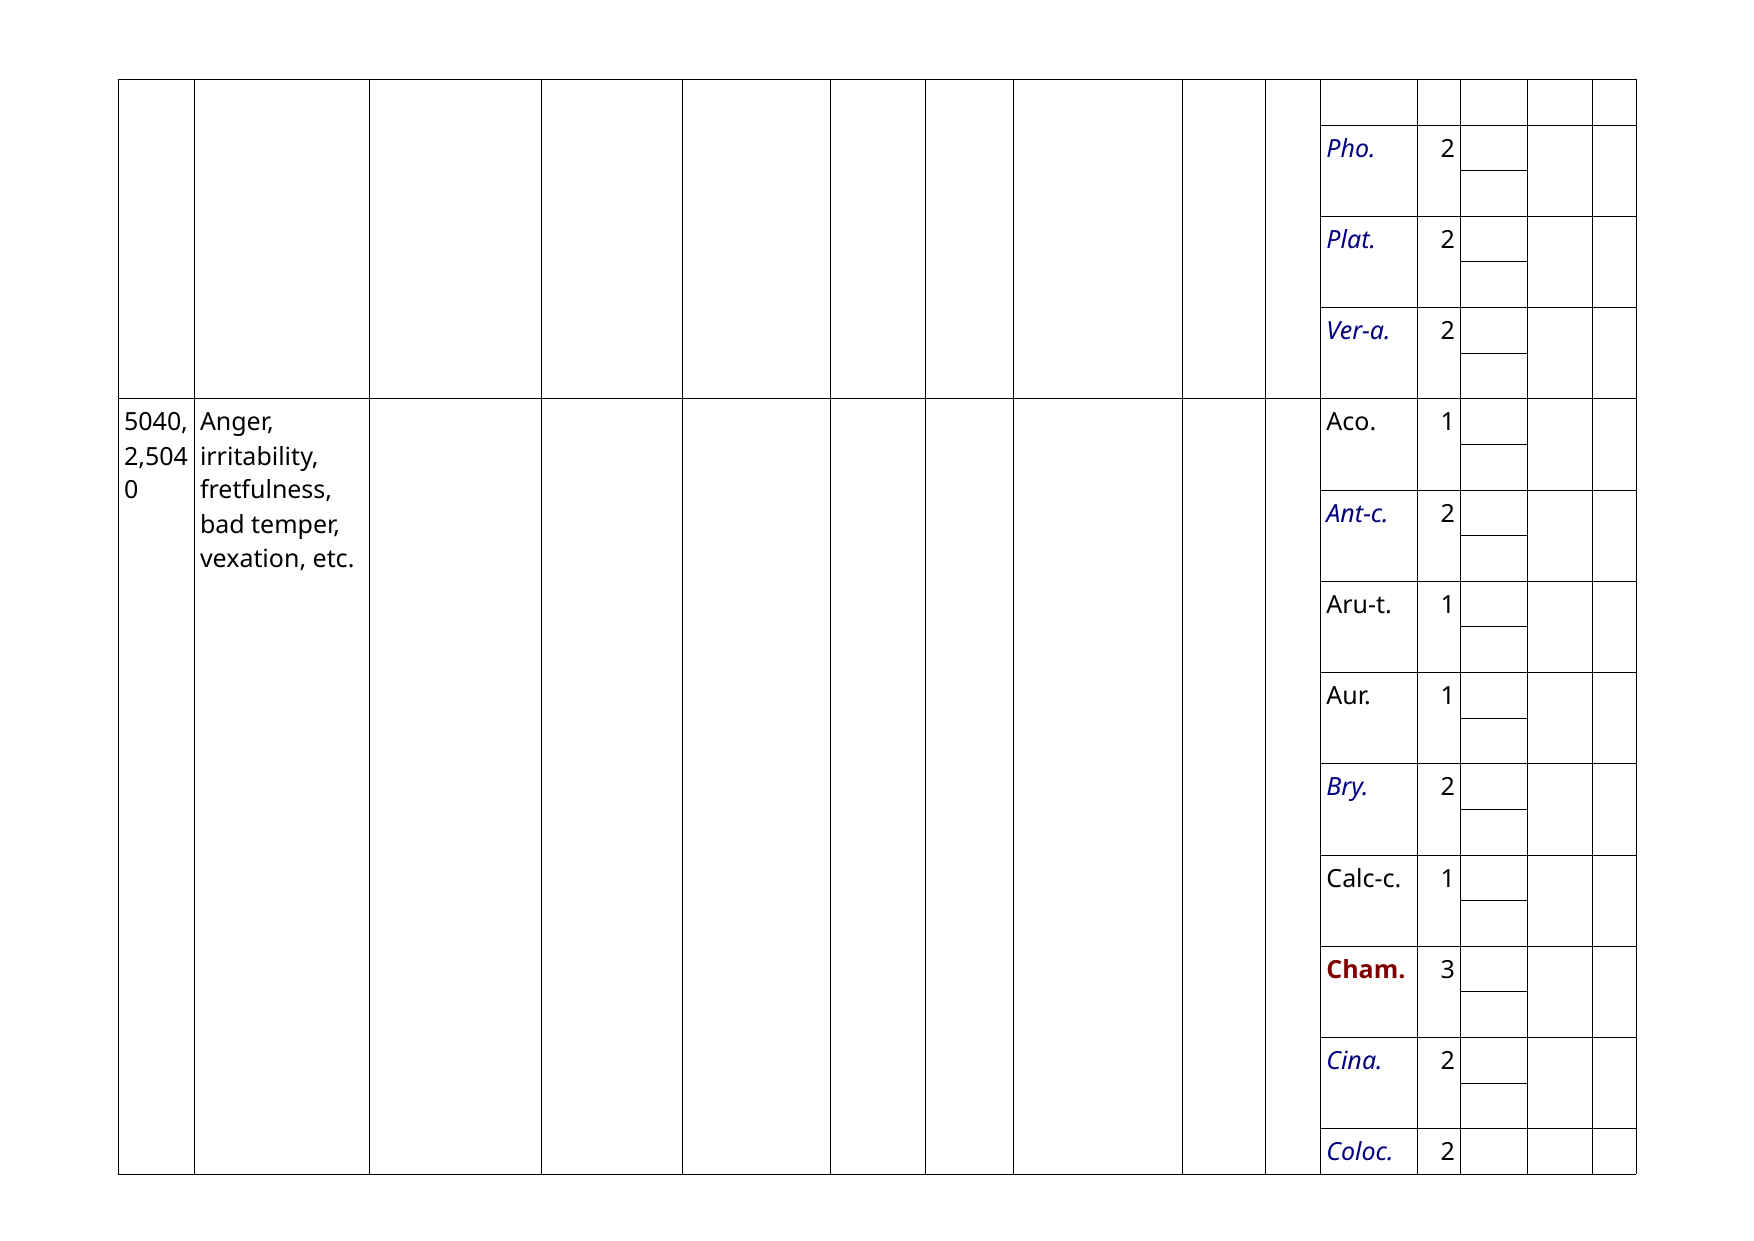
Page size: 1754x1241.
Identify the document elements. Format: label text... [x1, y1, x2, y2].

table_cell [1593, 491, 1636, 581]
table_cell [1461, 627, 1527, 672]
table_cell [1461, 673, 1527, 718]
table_cell 2 [1418, 217, 1460, 307]
table_cell [1593, 80, 1636, 124]
table_cell 1 [1418, 673, 1460, 763]
table_cell [1461, 992, 1527, 1037]
table_cell [1528, 491, 1592, 581]
table_cell [1461, 217, 1527, 261]
table_cell [1528, 673, 1592, 763]
table_cell [831, 80, 925, 398]
table_cell 2 [1418, 764, 1460, 854]
table_cell [1528, 947, 1592, 1037]
table_cell [1461, 1084, 1527, 1128]
table_cell [1593, 1038, 1636, 1128]
table_cell [542, 80, 682, 398]
table_cell [1528, 126, 1592, 216]
table_cell [1461, 445, 1527, 489]
table_cell 2 [1418, 308, 1460, 398]
table_cell [1461, 399, 1527, 444]
table_cell [1461, 810, 1527, 854]
table_cell [926, 80, 1013, 398]
table_cell [1461, 582, 1527, 626]
table_cell Plat. [1321, 217, 1417, 307]
table_cell [1461, 126, 1527, 170]
table_cell [1528, 856, 1592, 946]
table_cell 2 [1418, 1129, 1460, 1174]
table_cell [1461, 262, 1527, 307]
table_cell [1528, 308, 1592, 398]
table_cell [1461, 308, 1527, 353]
table_cell Cina. [1321, 1038, 1417, 1128]
table_cell [1461, 719, 1527, 763]
table_cell [1593, 217, 1636, 307]
table_cell 1 [1418, 856, 1460, 946]
table_cell Ant-c. [1321, 491, 1417, 581]
table_cell [1183, 80, 1265, 398]
table_cell Ver-a. [1321, 308, 1417, 398]
table_cell [1528, 1129, 1592, 1174]
table_cell [1321, 80, 1417, 124]
table_cell [831, 399, 925, 1174]
table_cell [1461, 901, 1527, 946]
table_cell 2 [1418, 126, 1460, 216]
table_cell [1461, 1038, 1527, 1083]
table_cell [1593, 947, 1636, 1037]
table_cell [1593, 1129, 1636, 1174]
table_cell [926, 399, 1013, 1174]
table_cell Aru-t. [1321, 582, 1417, 672]
table_cell [1418, 80, 1460, 124]
table_cell [1593, 399, 1636, 489]
table_cell [1461, 947, 1527, 991]
table_cell [1593, 856, 1636, 946]
table_cell Bry. [1321, 764, 1417, 854]
table_cell [1014, 80, 1182, 398]
table_cell [1593, 673, 1636, 763]
table_cell [119, 80, 194, 398]
table_cell [1461, 1129, 1527, 1174]
table_cell [370, 399, 541, 1174]
table_cell Pho. [1321, 126, 1417, 216]
table_cell [370, 80, 541, 398]
table_cell [683, 399, 830, 1174]
table_cell [683, 80, 830, 398]
table_cell [1593, 764, 1636, 854]
table_cell [1528, 217, 1592, 307]
table_cell [1266, 80, 1320, 398]
table_cell 2 [1418, 1038, 1460, 1128]
table_cell 2 [1418, 491, 1460, 581]
table_cell [1461, 491, 1527, 535]
table_cell Anger, irritability, fretfulness, bad temper, vexation, etc. [195, 399, 369, 1174]
table_cell [1461, 171, 1527, 216]
table_cell [1014, 399, 1182, 1174]
table_cell Aur. [1321, 673, 1417, 763]
table_cell [1461, 856, 1527, 900]
table_cell 1 [1418, 582, 1460, 672]
table_cell [1593, 126, 1636, 216]
table_cell [195, 80, 369, 398]
table_cell [1528, 582, 1592, 672]
table_cell Aco. [1321, 399, 1417, 489]
table_cell 3 [1418, 947, 1460, 1037]
table_cell Calc-c. [1321, 856, 1417, 946]
table_cell [1461, 536, 1527, 581]
table_cell Cham. [1321, 947, 1417, 1037]
table_cell [1183, 399, 1265, 1174]
table_cell [1528, 764, 1592, 854]
table_cell [1266, 399, 1320, 1174]
table_cell [1528, 1038, 1592, 1128]
table_cell 5040,2,5040 [119, 399, 194, 1174]
table_cell [542, 399, 682, 1174]
table_cell [1593, 582, 1636, 672]
table_cell Coloc. [1321, 1129, 1417, 1174]
table_cell [1461, 764, 1527, 809]
table_cell [1593, 308, 1636, 398]
table_cell [1528, 399, 1592, 489]
table_cell [1528, 80, 1592, 124]
table_cell 1 [1418, 399, 1460, 489]
table_cell [1461, 354, 1527, 398]
table_cell [1461, 80, 1527, 124]
